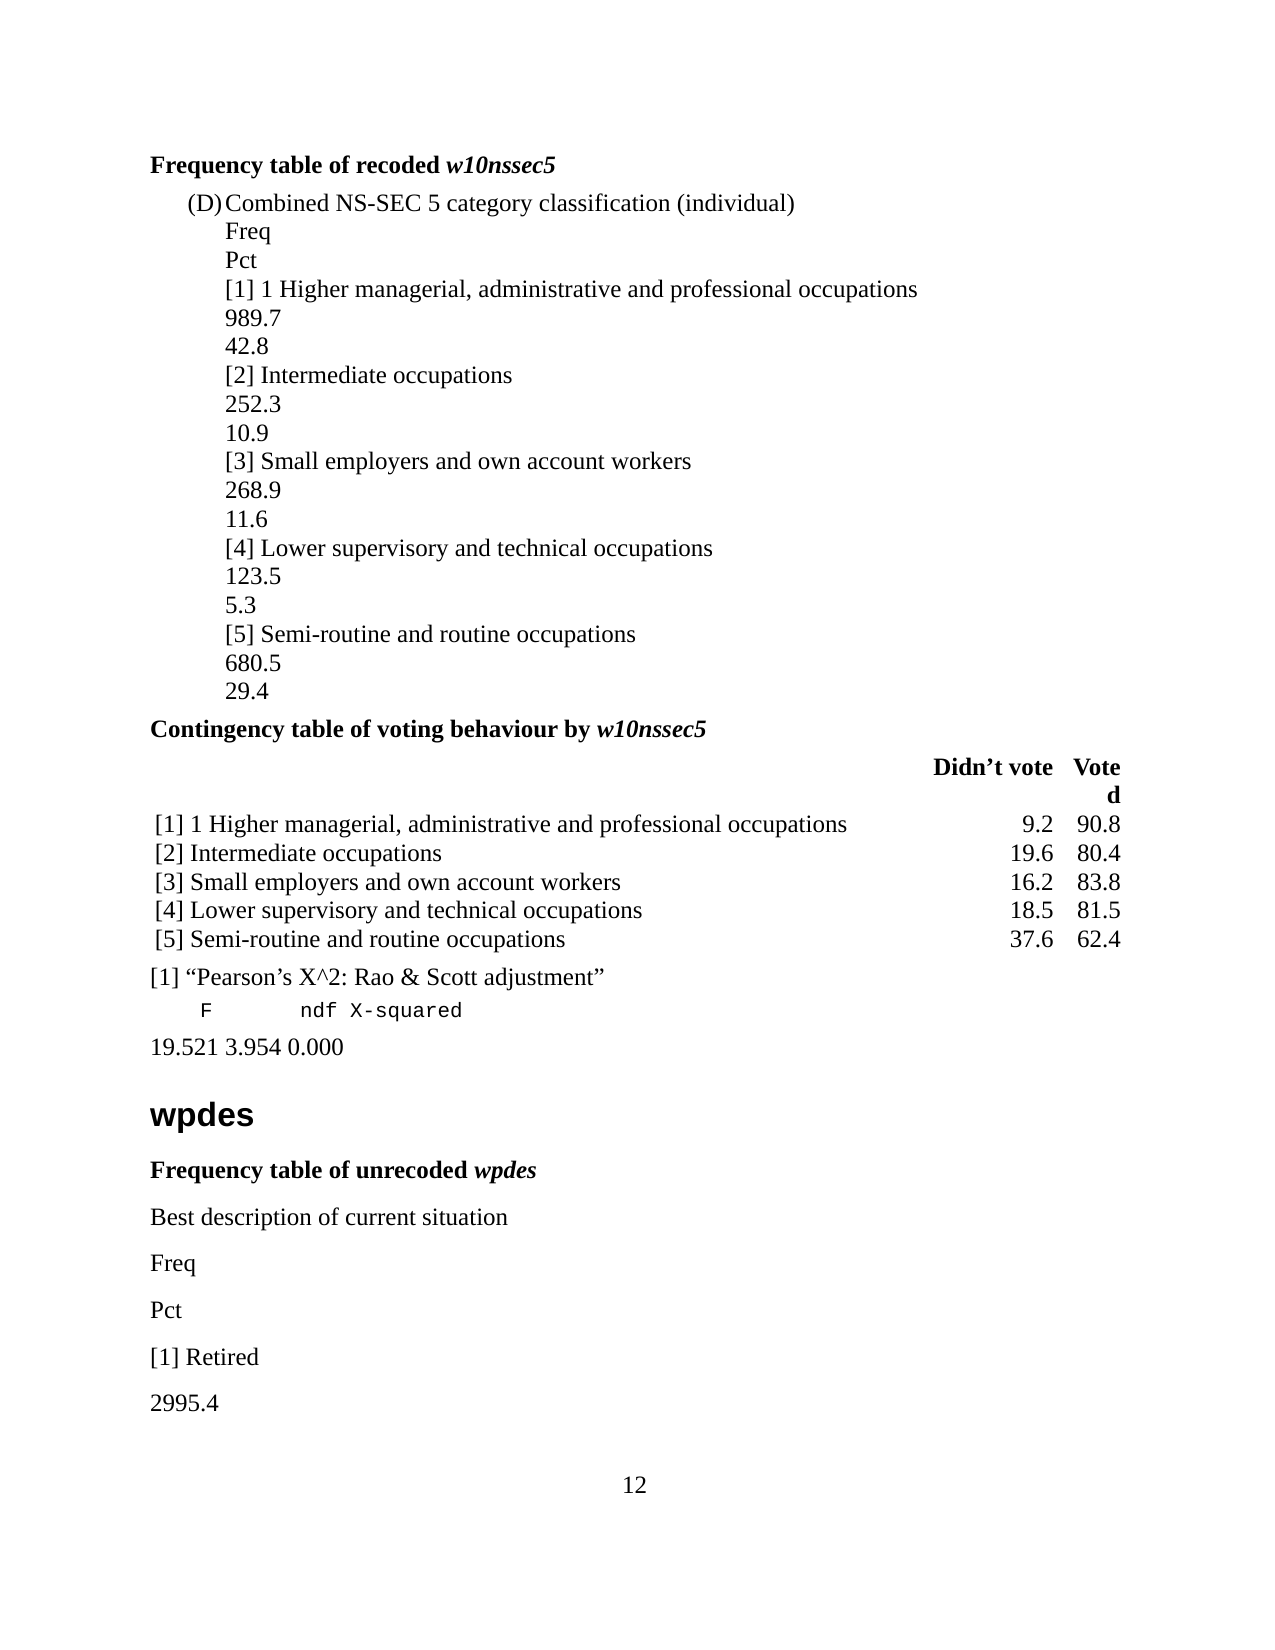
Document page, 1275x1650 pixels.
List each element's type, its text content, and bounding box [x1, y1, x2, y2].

list 268.9 [187, 475, 1125, 504]
table_cell 81.5 [1058, 896, 1125, 924]
text Frequency table of recoded w10nssec5 [150, 150, 1125, 179]
list 680.5 [187, 648, 1125, 676]
table_cell 90.8 [1058, 809, 1125, 838]
list [4] Lower supervisory and technical occupations [187, 533, 1125, 561]
text Best description of current situation [150, 1202, 1125, 1231]
text F ndf X-squared [150, 1000, 1125, 1023]
list 5.3 [187, 590, 1125, 619]
text 19.521 3.954 0.000 [150, 1032, 1125, 1061]
list 11.6 [187, 504, 1125, 533]
text Freq [150, 1248, 1125, 1277]
text [1] “Pearson’s X^2: Rao & Scott adjustment” [150, 962, 1125, 991]
table_cell [3] Small employers and own account workers [150, 867, 923, 896]
table_cell 80.4 [1058, 838, 1125, 867]
subtitle wpdes [150, 1095, 1125, 1134]
table_header Voted [1058, 752, 1125, 809]
text Contingency table of voting behaviour by w10nssec5 [150, 714, 1125, 743]
list [3] Small employers and own account workers [187, 446, 1125, 475]
table_cell 9.2 [923, 809, 1058, 838]
list [2] Intermediate occupations [187, 360, 1125, 389]
table_cell 19.6 [923, 838, 1058, 867]
table_cell [2] Intermediate occupations [150, 838, 923, 867]
list 252.3 [187, 389, 1125, 418]
list 10.9 [187, 418, 1125, 446]
list 29.4 [187, 676, 1125, 705]
table_cell 62.4 [1058, 924, 1125, 953]
list 42.8 [187, 331, 1125, 360]
text 2995.4 [150, 1388, 1125, 1417]
list Freq [187, 216, 1125, 245]
table_cell [1] 1 Higher managerial, administrative and professional occupations [150, 809, 923, 838]
list [5] Semi-routine and routine occupations [187, 619, 1125, 648]
table_header [150, 752, 923, 809]
table_header Didn’t vote [923, 752, 1058, 809]
table_cell [5] Semi-routine and routine occupations [150, 924, 923, 953]
table_cell 83.8 [1058, 867, 1125, 896]
list Combined NS-SEC 5 category classification (individual) [187, 188, 1125, 216]
list [1] 1 Higher managerial, administrative and professional occupations [187, 274, 1125, 303]
table_cell 16.2 [923, 867, 1058, 896]
list 123.5 [187, 561, 1125, 590]
text Frequency table of unrecoded wpdes [150, 1155, 1125, 1184]
table_cell 37.6 [923, 924, 1058, 953]
table_cell [4] Lower supervisory and technical occupations [150, 896, 923, 924]
list 989.7 [187, 303, 1125, 331]
table_cell 18.5 [923, 896, 1058, 924]
text [1] Retired [150, 1342, 1125, 1371]
text Pct [150, 1295, 1125, 1324]
list Pct [187, 245, 1125, 274]
